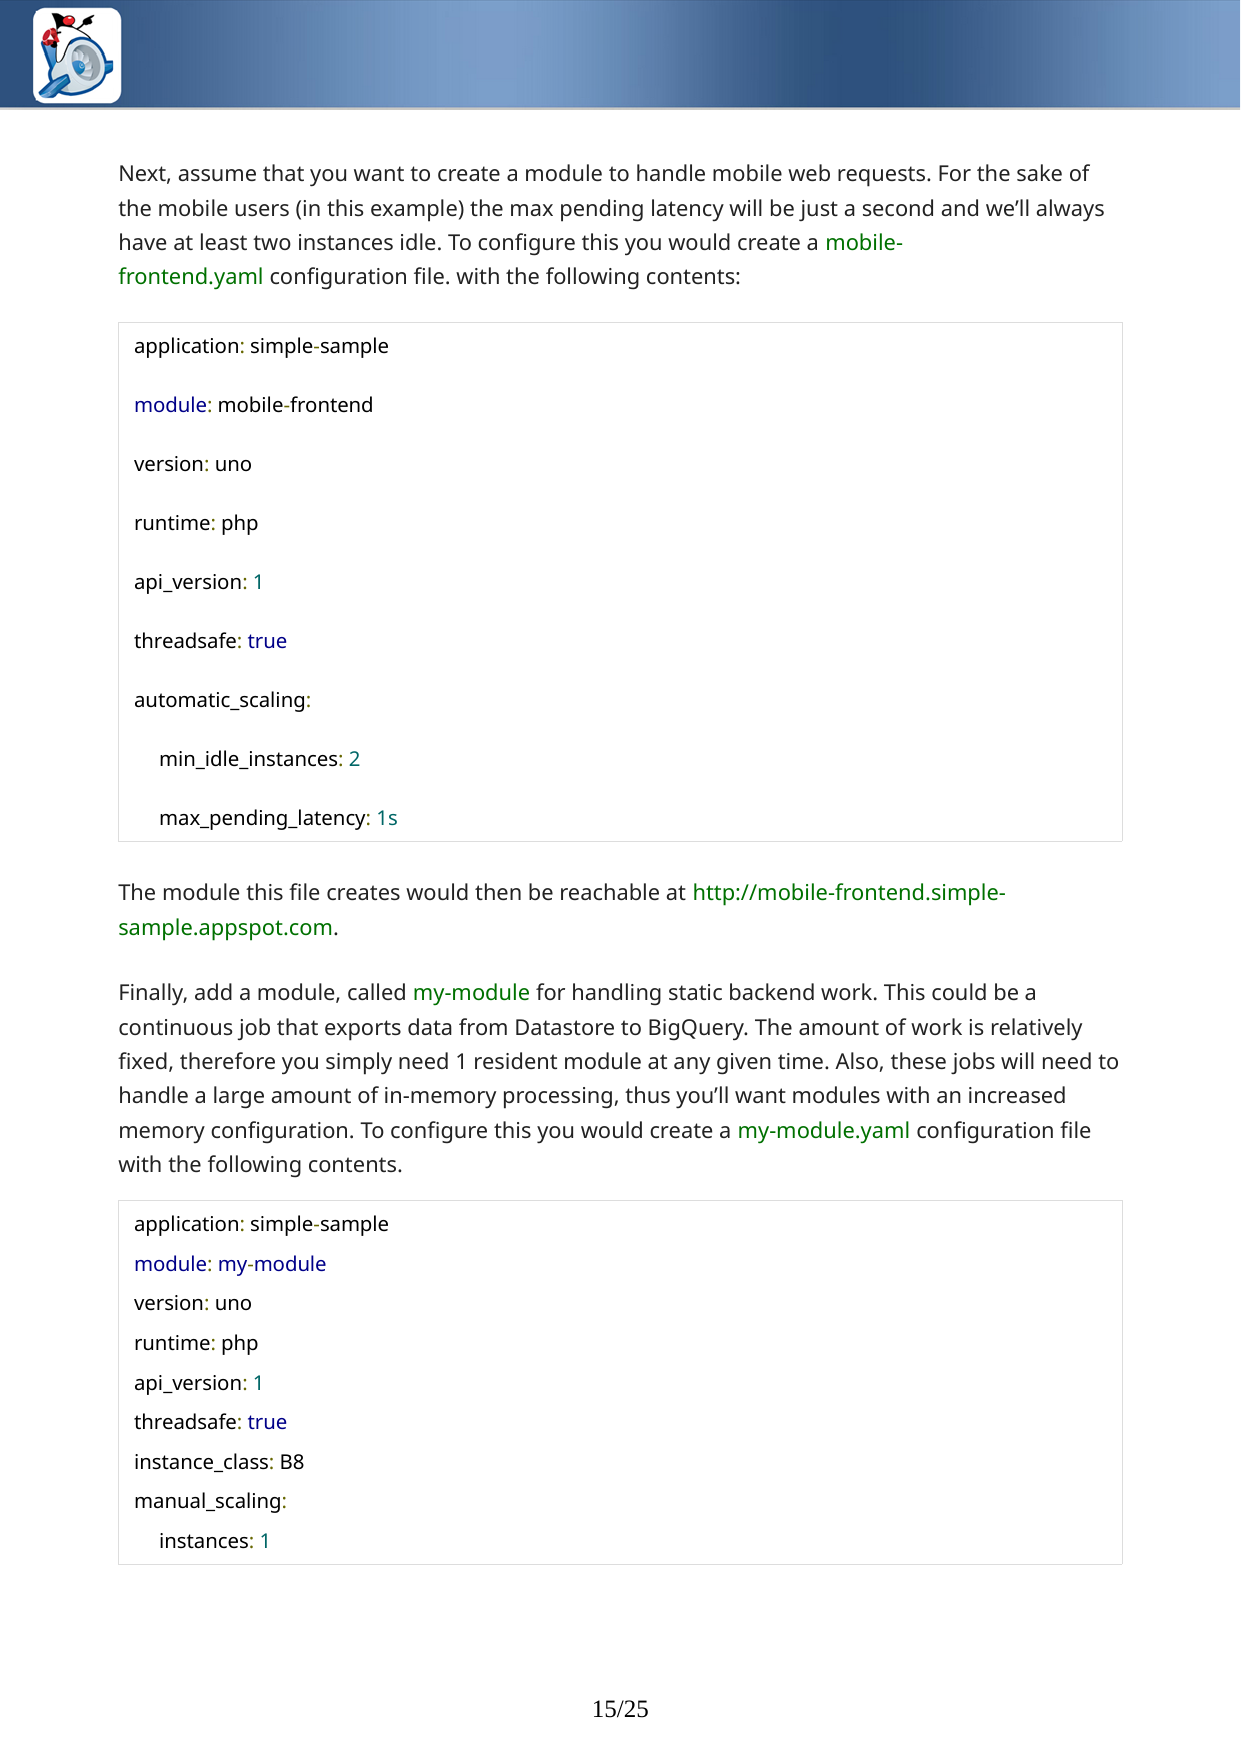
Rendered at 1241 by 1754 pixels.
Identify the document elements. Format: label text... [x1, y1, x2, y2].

text module: mobile-frontend [119, 381, 1122, 418]
text instance_class: B8 [119, 1438, 1122, 1475]
text instances: 1 [119, 1517, 1122, 1564]
text runtime: php [119, 1319, 1122, 1356]
text Finally, add a module, called my-module for handling static backend work. This could be a continuous job that exports data from Datastore to BigQuery. The amount of work is relatively fixed, therefore you simply need 1 resident module at any given time. Also, these jobs will need to handle a large amount of in-memory processing, thus you’ll want modules with an increased memory configuration. To configure this you would create a my-module.yaml configuration file with the following contents. [118, 972, 1122, 1179]
text module: my-module [119, 1240, 1122, 1277]
text version: uno [119, 1279, 1122, 1317]
text threadsafe: true [119, 617, 1122, 654]
text The module this file creates would then be reachable at http://mobile-frontend.simple-sample.appspot.com. [118, 872, 1122, 941]
text api_version: 1 [119, 1359, 1122, 1396]
text runtime: php [119, 499, 1122, 536]
text automatic_scaling: [119, 676, 1122, 713]
text max_pending_latency: 1s [119, 794, 1122, 841]
text manual_scaling: [119, 1477, 1122, 1514]
text application: simple-sample [119, 1201, 1122, 1237]
picture [0, 0, 1241, 110]
text min_idle_instances: 2 [119, 735, 1122, 772]
text Next, assume that you want to create a module to handle mobile web requests. For the sake of the mobile users (in this example) the max pending latency will be just a second and we’ll always have at least two instances idle. To configure this you would create a mobile-frontend.yaml configuration file. with the following contents: [118, 153, 1122, 291]
text application: simple-sample [119, 323, 1122, 359]
text threadsafe: true [119, 1398, 1122, 1435]
text api_version: 1 [119, 558, 1122, 595]
text version: uno [119, 440, 1122, 477]
